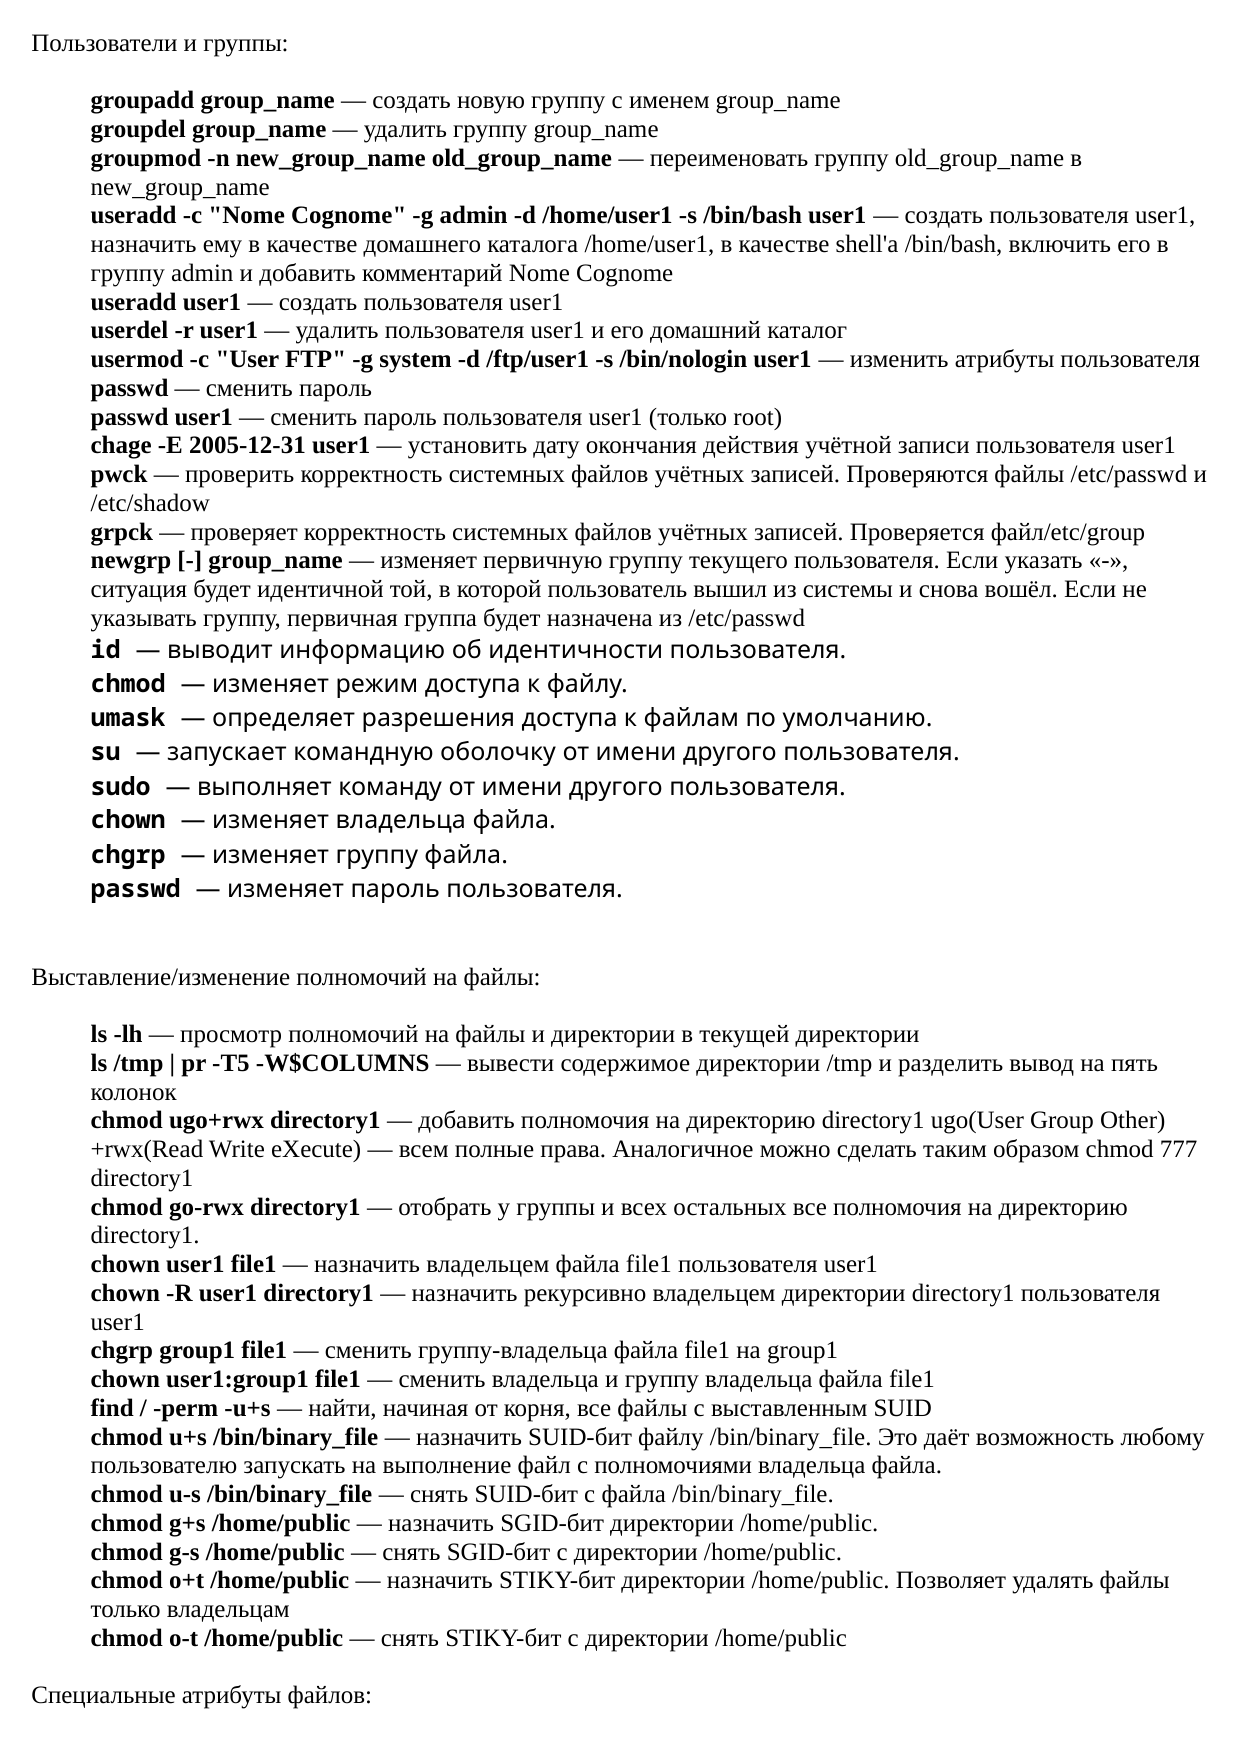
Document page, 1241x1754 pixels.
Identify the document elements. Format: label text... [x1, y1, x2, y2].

list chmod g-s /home/public — снять SGID-бит с директории /home/public. [90, 1537, 1210, 1566]
subtitle Специальные атрибуты файлов: [31, 1681, 1210, 1709]
list chmod o+t /home/public — назначить STIKY-бит директории /home/public. Позволяет удалять файлы только владельцам [90, 1566, 1210, 1623]
list newgrp [-] group_name — изменяет первичную группу текущего пользователя. Если указать «-», ситуация будет идентичной той, в которой пользователь вышил из системы и снова вошёл. Если не указывать группу, первичная группа будет назначена из /etc/passwd id — выводит информацию об идентичности пользователя. chmod — изменяет режим доступа к файлу. umask — определяет разрешения доступа к файлам по умолчанию. su — запускает командную оболочку от имени другого пользователя. sudo — выполняет команду от имени другого пользователя. chown — изменяет владельца файла. chgrp — изменяет группу файла. passwd — изменяет пароль пользователя. [90, 546, 1210, 904]
list chgrp group1 file1 — сменить группу-владельца файла file1 на group1 [90, 1336, 1210, 1364]
list chown -R user1 directory1 — назначить рекурсивно владельцем директории directory1 пользователя user1 [90, 1278, 1210, 1336]
list chown user1 file1 — назначить владельцем файла file1 пользователя user1 [90, 1249, 1210, 1278]
list chmod u+s /bin/binary_file — назначить SUID-бит файлу /bin/binary_file. Это даёт возможность любому пользователю запускать на выполнение файл с полномочиями владельца файла. [90, 1422, 1210, 1479]
list useradd -c "Nome Cognome" -g admin -d /home/user1 -s /bin/bash user1 — создать пользователя user1, назначить ему в качестве домашнего каталога /home/user1, в качестве shell'а /bin/bash, включить его в группу admin и добавить комментарий Nome Cognome [90, 201, 1210, 287]
list chmod o-t /home/public — снять STIKY-бит с директории /home/public [90, 1623, 1210, 1652]
list grpck — проверяет корректность системных файлов учётных записей. Проверяется файл/etc/group [90, 517, 1210, 546]
list useradd user1 — создать пользователя user1 [90, 287, 1210, 316]
list chown user1:group1 file1 — сменить владельца и группу владельца файла file1 [90, 1364, 1210, 1393]
list find / -perm -u+s — найти, начиная от корня, все файлы с выставленным SUID [90, 1393, 1210, 1422]
list chmod go-rwx directory1 — отобрать у группы и всех остальных все полномочия на директорию directory1. [90, 1192, 1210, 1249]
list pwck — проверить корректность системных файлов учётных записей. Проверяются файлы /etc/passwd и /etc/shadow [90, 459, 1210, 517]
list usermod -c "User FTP" -g system -d /ftp/user1 -s /bin/nologin user1 — изменить атрибуты пользователя [90, 344, 1210, 373]
list chmod g+s /home/public — назначить SGID-бит директории /home/public. [90, 1508, 1210, 1537]
list userdel -r user1 — удалить пользователя user1 и его домашний каталог [90, 316, 1210, 344]
list chage -E 2005-12-31 user1 — установить дату окончания действия учётной записи пользователя user1 [90, 431, 1210, 459]
list groupmod -n new_group_name old_group_name — переименовать группу old_group_name в new_group_name [90, 143, 1210, 201]
list passwd — сменить пароль [90, 373, 1210, 402]
list ls /tmp | pr -T5 -W$COLUMNS — вывести содержимое директории /tmp и разделить вывод на пять колонок [90, 1048, 1210, 1106]
list groupadd group_name — создать новую группу с именем group_name [90, 86, 1210, 114]
list chmod u-s /bin/binary_file — снять SUID-бит с файла /bin/binary_file. [90, 1479, 1210, 1508]
subtitle Выставление/изменение полномочий на файлы: [31, 962, 1210, 991]
list ls -lh — просмотр полномочий на файлы и директории в текущей директории [90, 1019, 1210, 1048]
list groupdel group_name — удалить группу group_name [90, 114, 1210, 143]
subtitle Пользователи и группы: [31, 28, 1210, 57]
list chmod ugo+rwx directory1 — добавить полномочия на директорию directory1 ugo(User Group Other)+rwx(Read Write eXecute) — всем полные права. Аналогичное можно сделать таким образом chmod 777 directory1 [90, 1106, 1210, 1192]
list passwd user1 — сменить пароль пользователя user1 (только root) [90, 402, 1210, 431]
